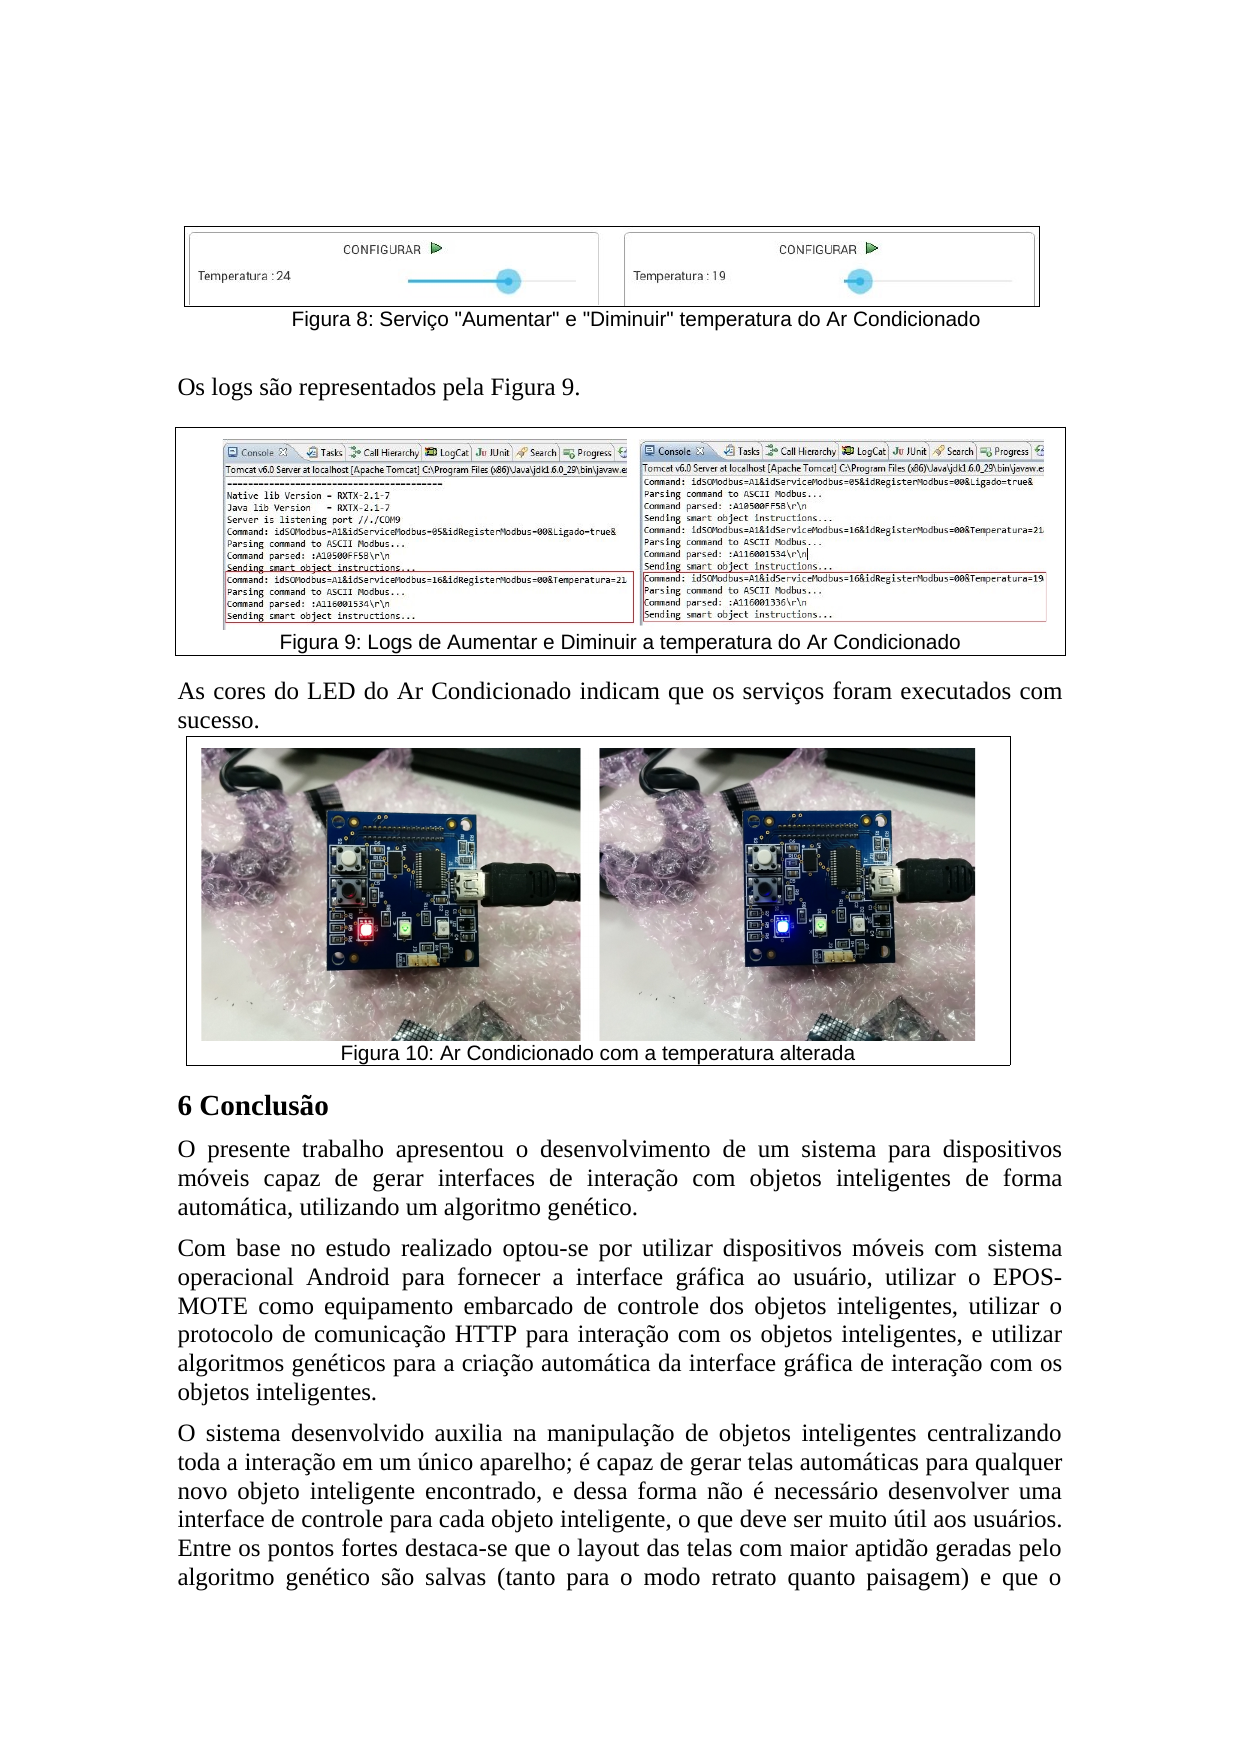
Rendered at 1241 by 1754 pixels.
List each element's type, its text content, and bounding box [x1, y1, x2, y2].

text Figura 8: Serviço "Aumentar" e "Diminuir" temperatura do Ar Condicionado [256, 307, 1017, 331]
text As cores do LED do Ar Condicionado indicam que os serviços foram executados com sucesso. [177, 656, 1063, 733]
text Com base no estudo realizado optou-se por utilizar dispositivos móveis com sistema operacional Android para fornecer a interface gráfica ao usuário, utilizar o EPOS-MOTE como equipamento embarcado de controle dos objetos inteligentes, utilizar o protocolo de comunicação HTTP para interação com os objetos inteligentes, e utilizar algoritmos genéticos para a criação automática da interface gráfica de interação com os objetos inteligentes. [177, 1233, 1063, 1406]
subtitle 6 Conclusão [177, 1088, 1063, 1122]
picture [222, 439, 1047, 630]
text Figura 10: Ar Condicionado com a temperatura alterada [233, 1041, 962, 1065]
text Figura 9: Logs de Aumentar e Diminuir a temperatura do Ar Condicionado [222, 630, 1018, 653]
text Os logs são representados pela Figura 9. [177, 372, 1063, 401]
picture [201, 748, 976, 1041]
text O sistema desenvolvido auxilia na manipulação de objetos inteligentes centralizando toda a interação em um único aparelho; é capaz de gerar telas automáticas para qualquer novo objeto inteligente encontrado, e dessa forma não é necessário desenvolver uma interface de controle para cada objeto inteligente, o que deve ser muito útil aos usuários. Entre os pontos fortes destaca-se que o layout das telas com maior aptidão geradas pelo algoritmo genético são salvas (tanto para o modo retrato quanto paisagem) e que o [177, 1418, 1063, 1591]
text [176, 428, 1065, 655]
text [177, 413, 1063, 427]
picture [185, 227, 1039, 306]
text O presente trabalho apresentou o desenvolvimento de um sistema para dispositivos móveis capaz de gerar interfaces de interação com objetos inteligentes de forma automática, utilizando um algoritmo genético. [177, 1134, 1063, 1221]
